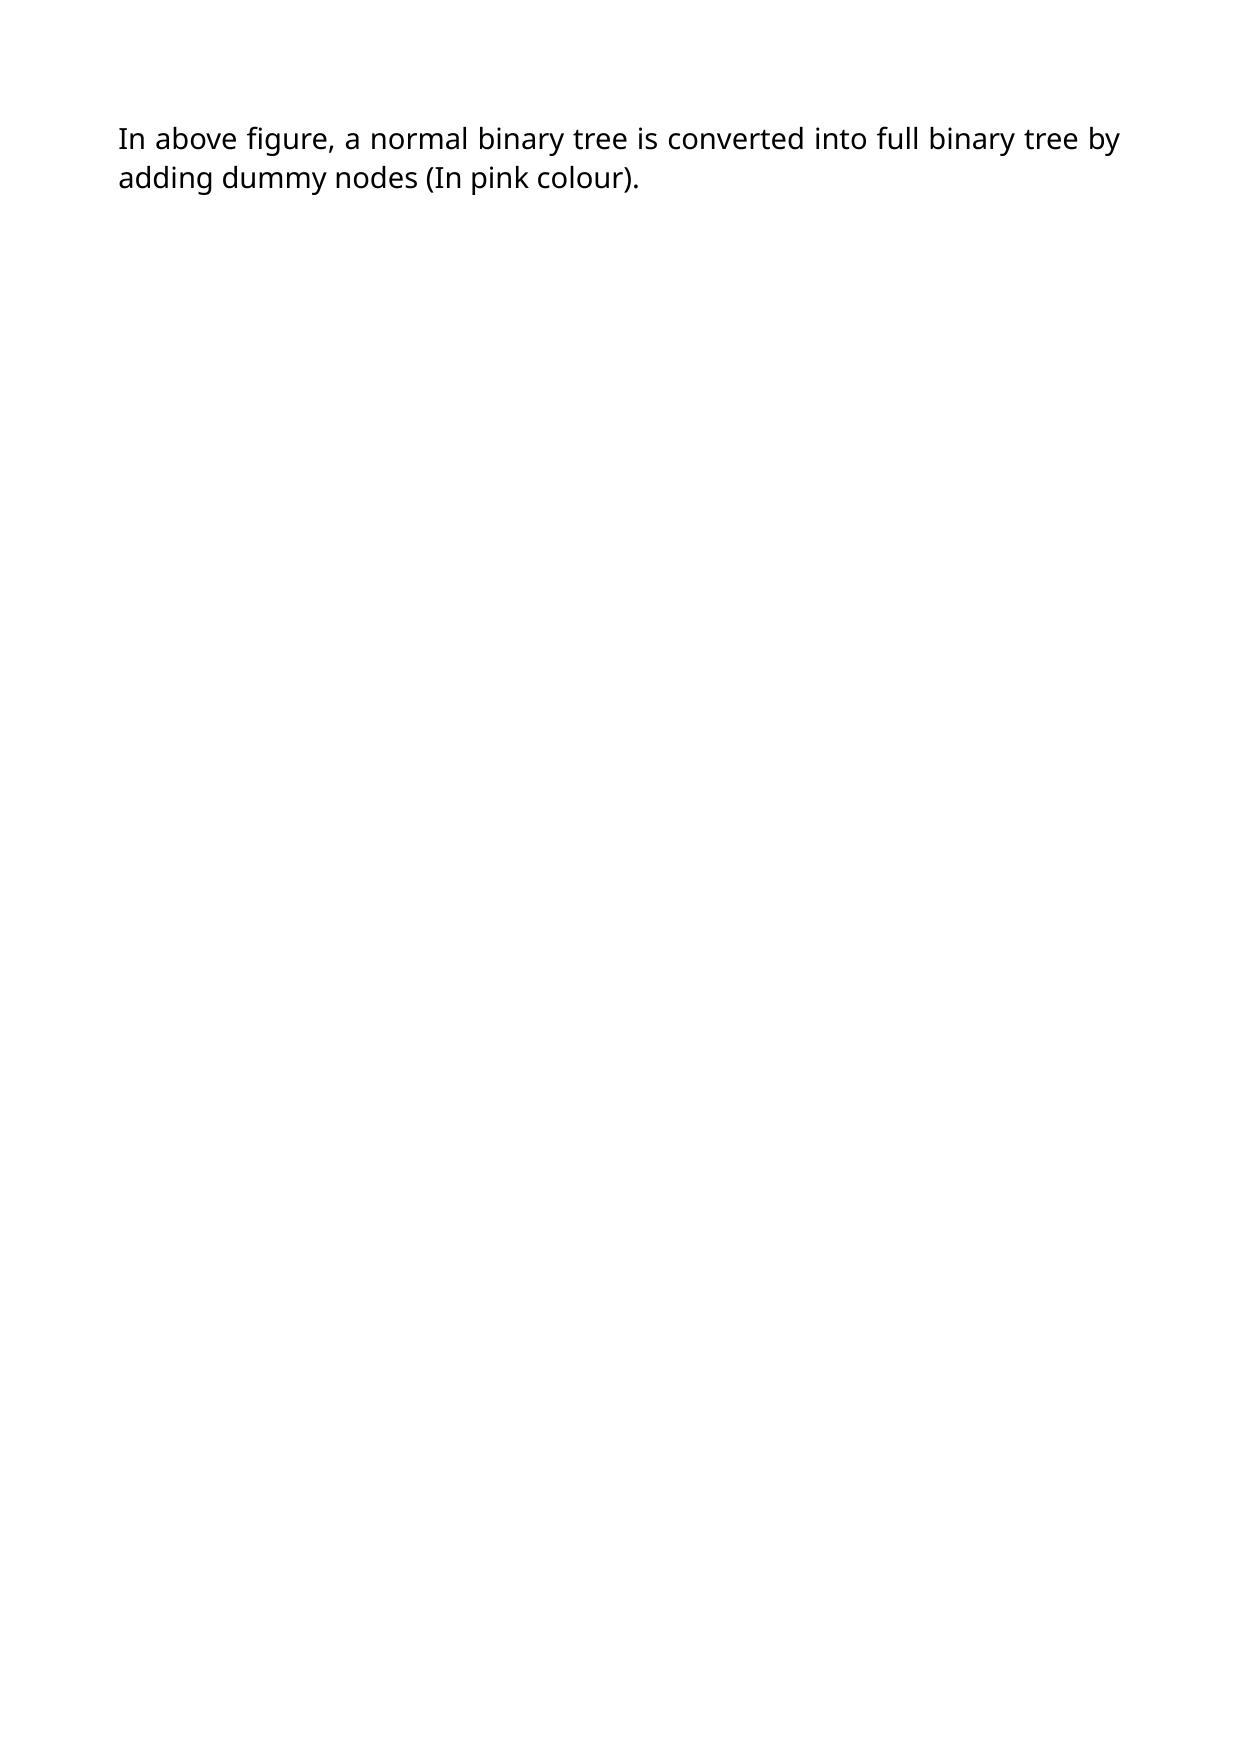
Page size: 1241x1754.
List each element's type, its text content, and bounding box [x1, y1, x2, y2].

text In above figure, a normal binary tree is converted into full binary tree by adding dummy nodes (In pink colour). [118, 118, 1122, 197]
